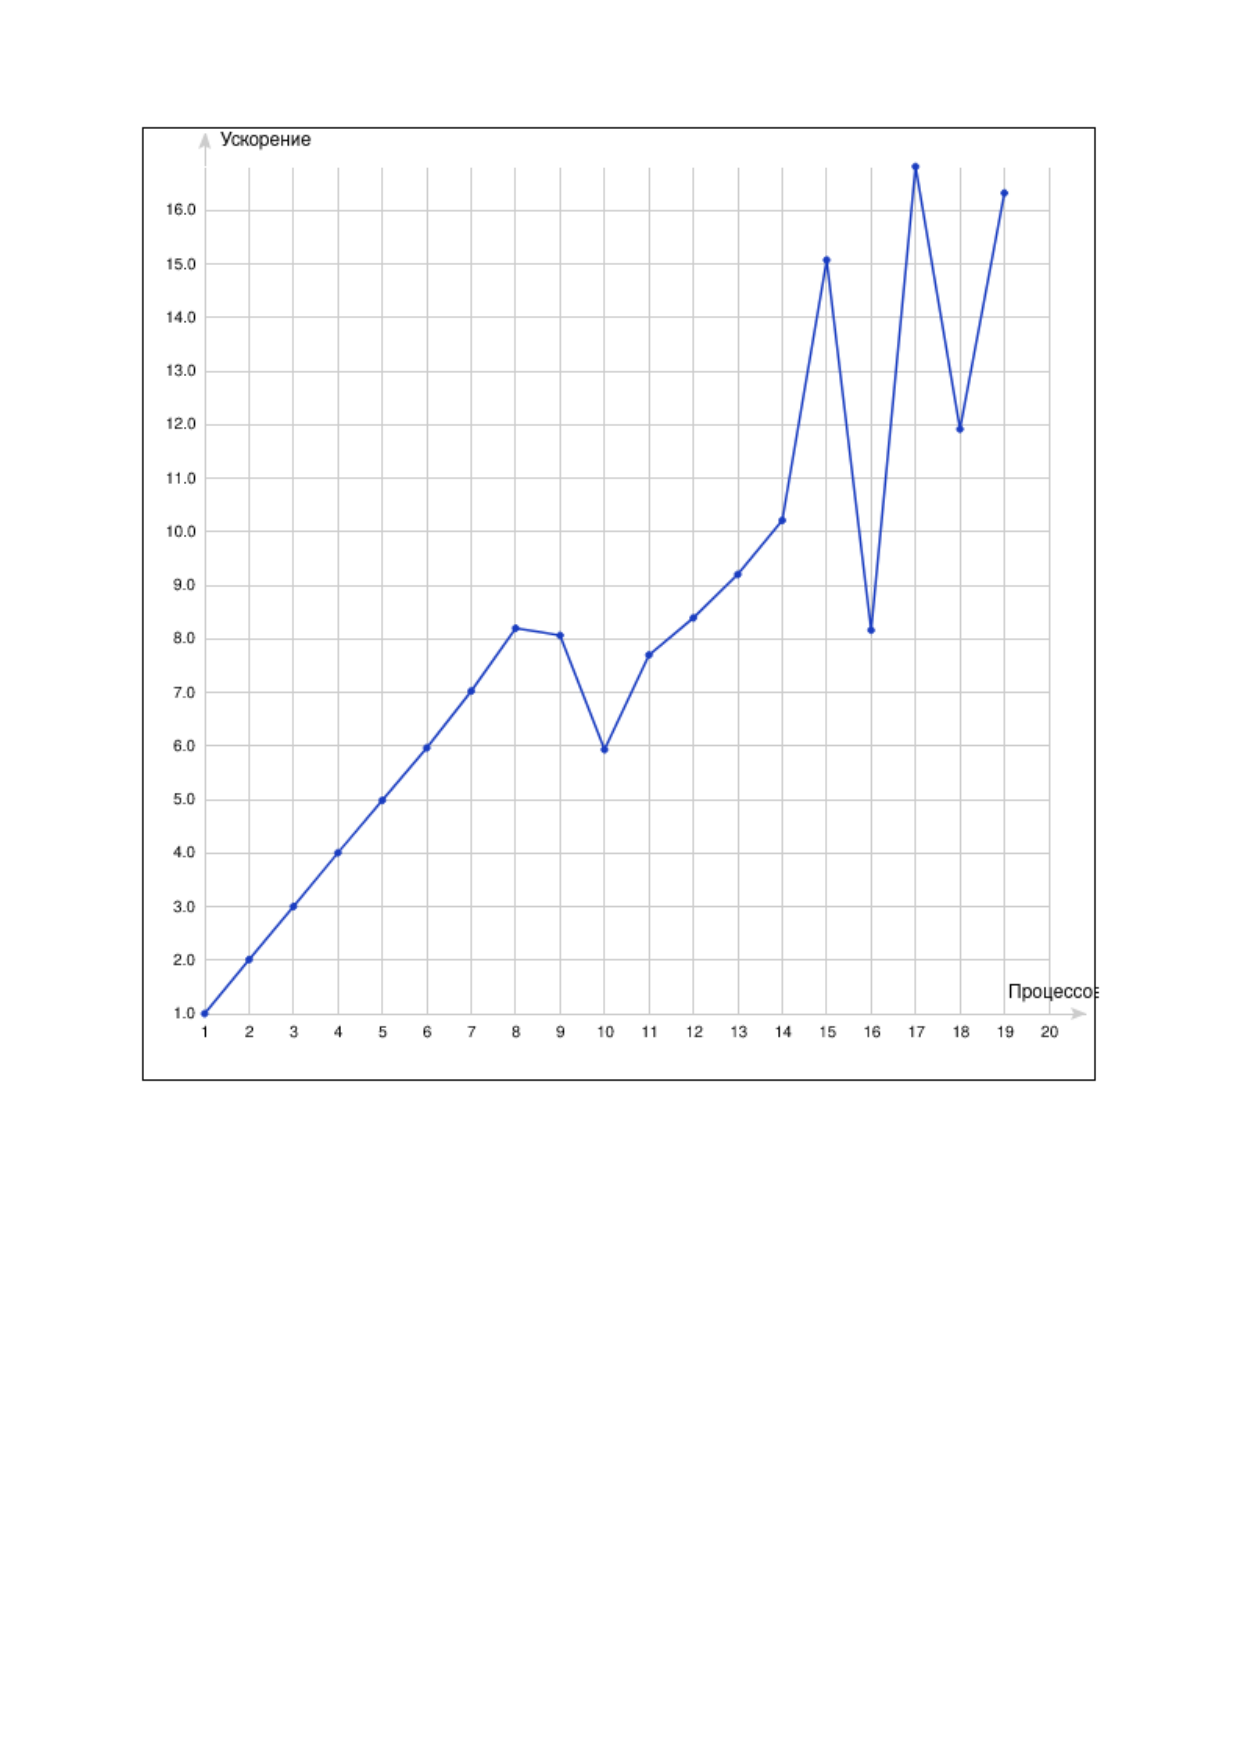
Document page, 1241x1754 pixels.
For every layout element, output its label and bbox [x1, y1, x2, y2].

picture [133, 118, 1107, 1089]
